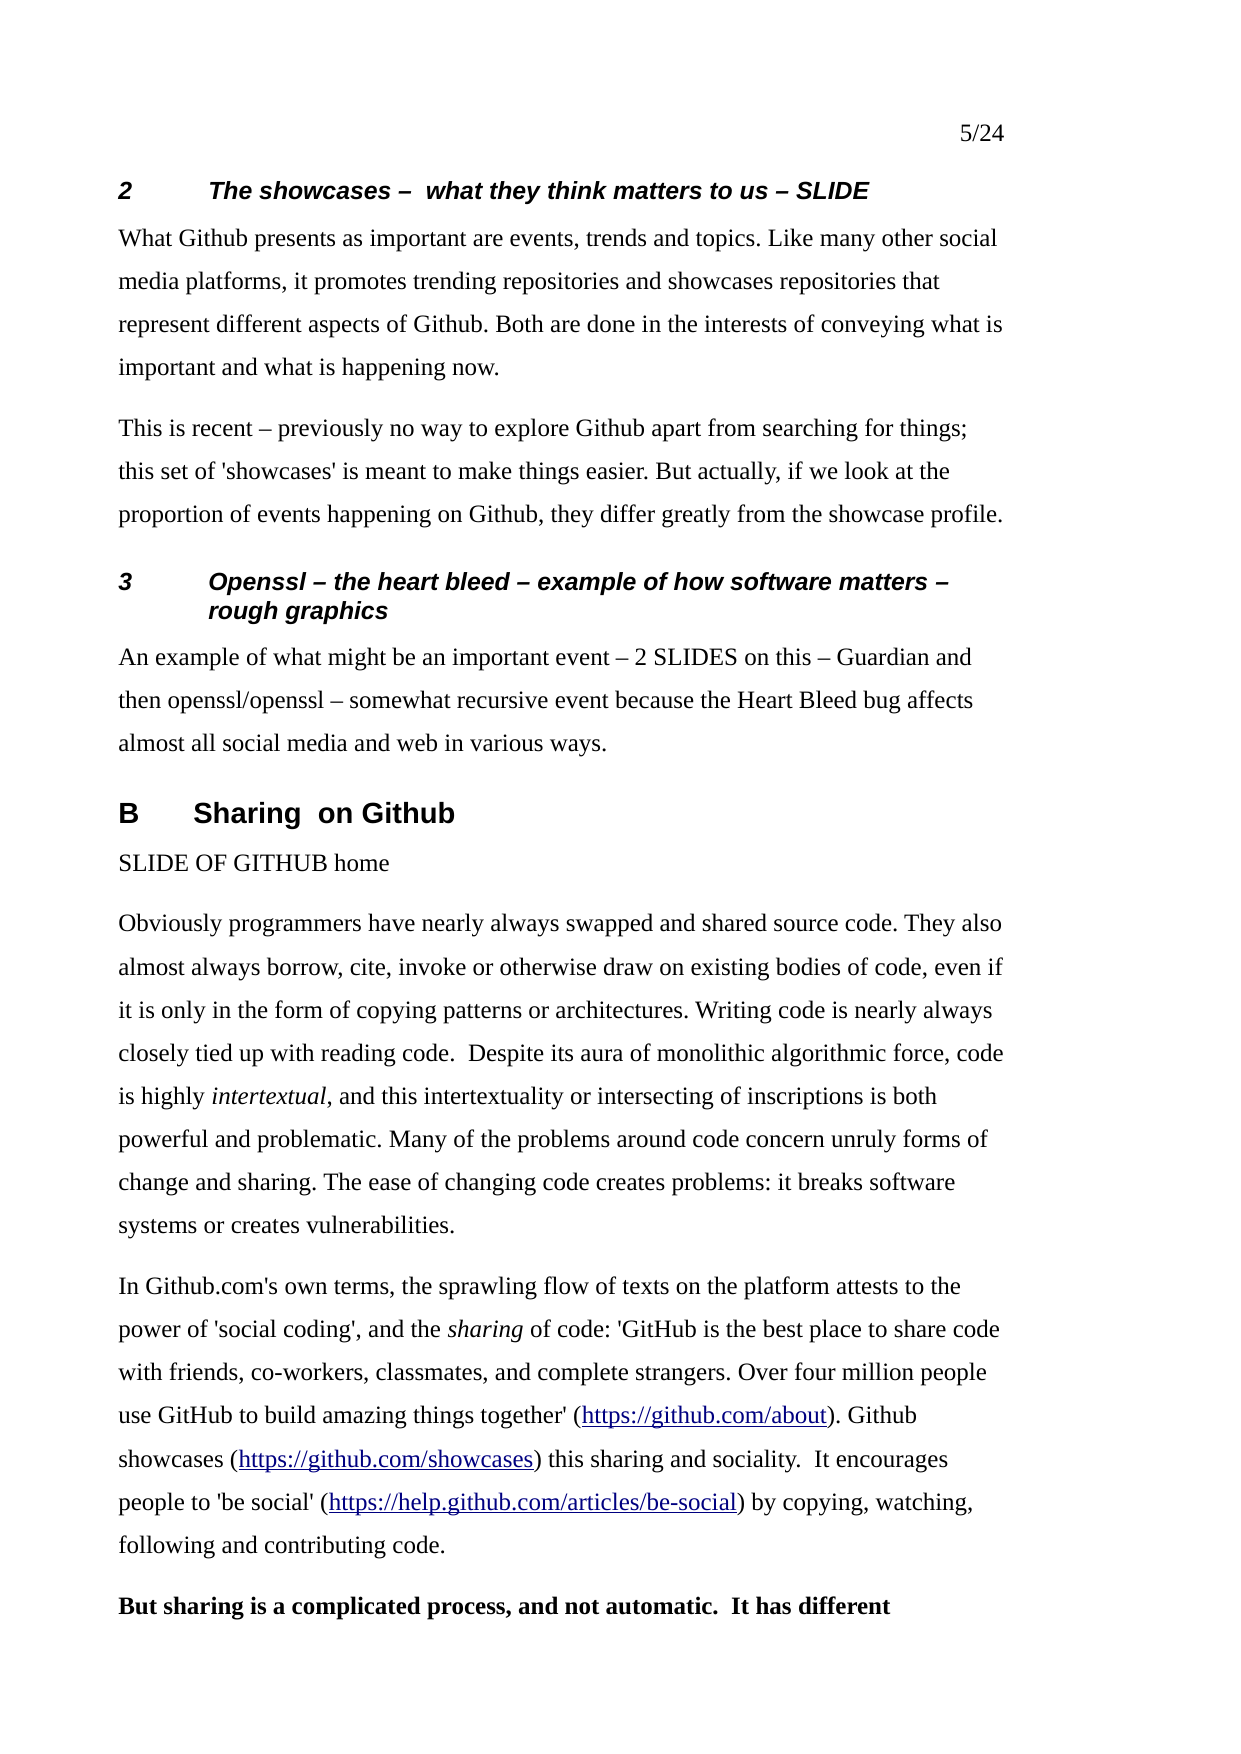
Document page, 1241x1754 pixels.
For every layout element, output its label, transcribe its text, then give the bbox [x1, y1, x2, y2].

text An example of what might be an important event – 2 SLIDES on this – Guardian and then openssl/openssl – somewhat recursive event because the Heart Bleed bug affects almost all social media and web in various ways. [118, 642, 1004, 757]
text This is recent – previously no way to explore Github apart from searching for things; this set of 'showcases' is meant to make things easier. But actually, if we look at the proportion of events happening on Github, they differ greatly from the showcase profile. [118, 413, 1004, 528]
subtitle Openssl – the heart bleed – example of how software matters – rough graphics [118, 567, 1004, 624]
text In Github.com's own terms, the sprawling flow of texts on the platform attests to the power of 'social coding', and the sharing of code: 'GitHub is the best place to share code with friends, co-workers, classmates, and complete strangers. Over four million people use GitHub to build amazing things together' (https://github.com/about). Github showcases (https://github.com/showcases) this sharing and sociality. It encourages people to 'be social' (https://help.github.com/articles/be-social) by copying, watching, following and contributing code. [118, 1271, 1004, 1559]
text But sharing is a complicated process, and not automatic. It has different [118, 1591, 1004, 1619]
text SLIDE OF GITHUB home [118, 848, 1004, 876]
subtitle Sharing on Github [118, 796, 1004, 830]
subtitle The showcases – what they think matters to us – SLIDE [118, 176, 1004, 205]
text Obviously programmers have nearly always swapped and shared source code. They also almost always borrow, cite, invoke or otherwise draw on existing bodies of code, even if it is only in the form of copying patterns or architectures. Writing code is nearly always closely tied up with reading code. Despite its aura of monolithic algorithmic force, code is highly intertextual, and this intertextuality or intersecting of inscriptions is both powerful and problematic. Many of the problems around code concern unruly forms of change and sharing. The ease of changing code creates problems: it breaks software systems or creates vulnerabilities. [118, 908, 1004, 1239]
text What Github presents as important are events, trends and topics. Like many other social media platforms, it promotes trending repositories and showcases repositories that represent different aspects of Github. Both are done in the interests of conveying what is important and what is happening now. [118, 223, 1004, 381]
